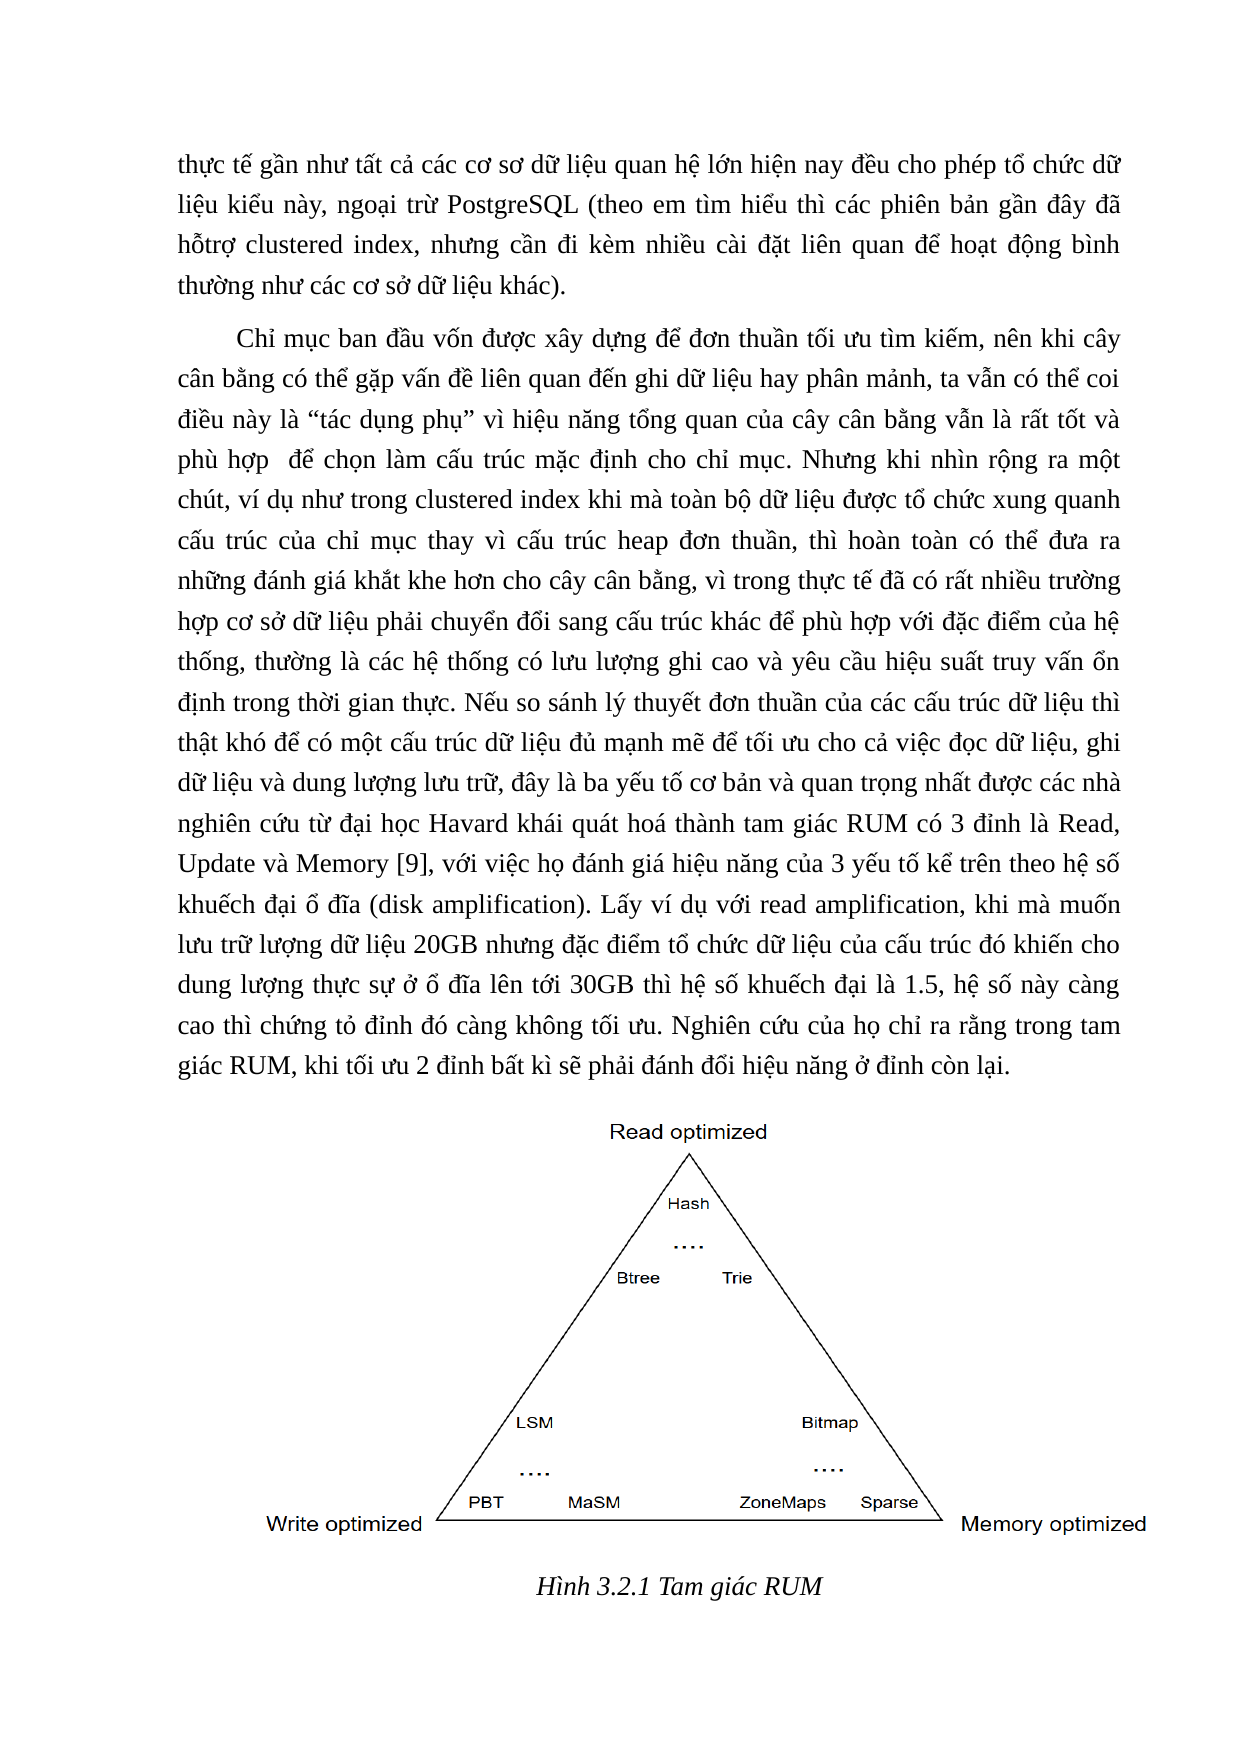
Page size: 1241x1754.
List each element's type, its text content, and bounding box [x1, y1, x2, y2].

picture [236, 1102, 1182, 1549]
text thực tế gần như tất cả các cơ sơ dữ liệu quan hệ lớn hiện nay đều cho phép tổ chức dữ liệu kiểu này, ngoại trừ PostgreSQL (theo em tìm hiểu thì các phiên bản gần đây đã hỗtrợ clustered index, nhưng cần đi kèm nhiều cài đặt liên quan để hoạt động bình thường như các cơ sở dữ liệu khác). [177, 148, 1122, 300]
text Chỉ mục ban đầu vốn được xây dựng để đơn thuần tối ưu tìm kiếm, nên khi cây cân bằng có thể gặp vấn đề liên quan đến ghi dữ liệu hay phân mảnh, ta vẫn có thể coi điều này là “tác dụng phụ” vì hiệu năng tổng quan của cây cân bằng vẫn là rất tốt và phù hợp để chọn làm cấu trúc mặc định cho chỉ mục. Nhưng khi nhìn rộng ra một chút, ví dụ như trong clustered index khi mà toàn bộ dữ liệu được tổ chức xung quanh cấu trúc của chỉ mục thay vì cấu trúc heap đơn thuần, thì hoàn toàn có thể đưa ra những đánh giá khắt khe hơn cho cây cân bằng, vì trong thực tế đã có rất nhiều trường hợp cơ sở dữ liệu phải chuyển đổi sang cấu trúc khác để phù hợp với đặc điểm của hệ thống, thường là các hệ thống có lưu lượng ghi cao và yêu cầu hiệu suất truy vấn ổn định trong thời gian thực. Nếu so sánh lý thuyết đơn thuần của các cấu trúc dữ liệu thì thật khó để có một cấu trúc dữ liệu đủ mạnh mẽ để tối ưu cho cả việc đọc dữ liệu, ghi dữ liệu và dung lượng lưu trữ, đây là ba yếu tố cơ bản và quan trọng nhất được các nhà nghiên cứu từ đại học Havard khái quát hoá thành tam giác RUM có 3 đỉnh là Read, Update và Memory [9], với việc họ đánh giá hiệu năng của 3 yếu tố kể trên theo hệ số khuếch đại ổ đĩa (disk amplification). Lấy ví dụ với read amplification, khi mà muốn lưu trữ lượng dữ liệu 20GB nhưng đặc điểm tổ chức dữ liệu của cấu trúc đó khiến cho dung lượng thực sự ở ổ đĩa lên tới 30GB thì hệ số khuếch đại là 1.5, hệ số này càng cao thì chứng tỏ đỉnh đó càng không tối ưu. Nghiên cứu của họ chỉ ra rằng trong tam giác RUM, khi tối ưu 2 đỉnh bất kì sẽ phải đánh đổi hiệu năng ở đỉnh còn lại. [177, 322, 1122, 1081]
text Hình 3.2.1 Tam giác RUM [177, 1570, 1122, 1601]
